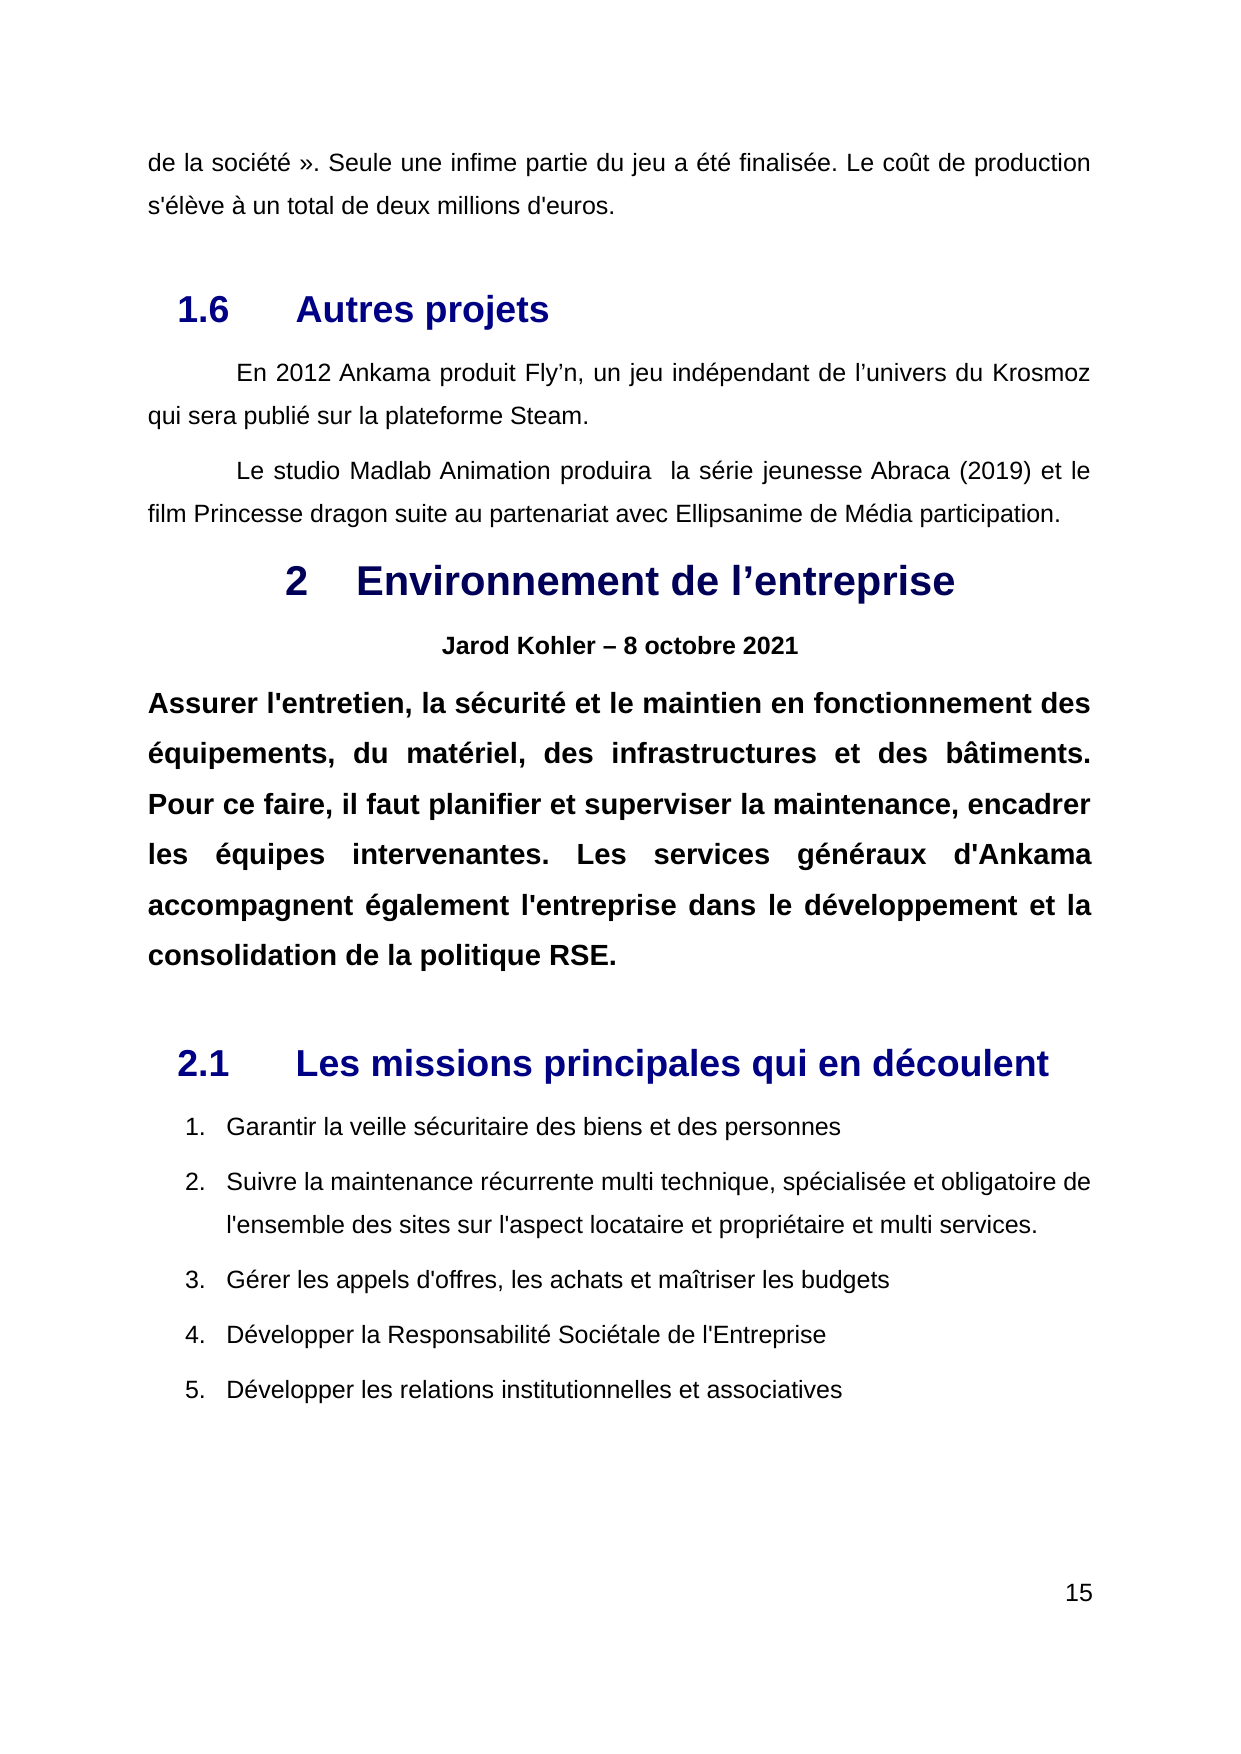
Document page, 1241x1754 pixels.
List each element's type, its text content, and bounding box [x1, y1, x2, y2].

list Suivre la maintenance récurrente multi technique, spécialisée et obligatoire de l'ensemble des sites sur l'aspect locataire et propriétaire et multi services. [185, 1167, 1093, 1239]
text Le studio Madlab Animation produira la série jeunesse Abraca (2019) et le film Princesse dragon suite au partenariat avec Ellipsanime de Média participation. [148, 456, 1093, 527]
list Gérer les appels d'offres, les achats et maîtriser les budgets [185, 1265, 1093, 1293]
subtitle Environnement de l’entreprise [148, 554, 1093, 607]
list Développer la Responsabilité Sociétale de l'Entreprise [185, 1320, 1093, 1348]
subtitle Autres projets [148, 287, 1093, 330]
list Garantir la veille sécuritaire des biens et des personnes [185, 1112, 1093, 1141]
text Jarod Kohler – 8 octobre 2021 [148, 631, 1093, 660]
text En 2012 Ankama produit Fly’n, un jeu indépendant de l’univers du Krosmoz qui sera publié sur la plateforme Steam. [148, 358, 1093, 429]
list Développer les relations institutionnelles et associatives [185, 1374, 1093, 1403]
text Assurer l'entretien, la sécurité et le maintien en fonctionnement des équipements, du matériel, des infrastructures et des bâtiments. Pour ce faire, il faut planifier et superviser la maintenance, encadrer les équipes intervenantes. Les services généraux d'Ankama accompagnent également l'entreprise dans le développement et la consolidation de la politique RSE. [148, 686, 1093, 971]
subtitle Les missions principales qui en découlent [148, 1041, 1093, 1084]
text de la société ». Seule une infime partie du jeu a été finalisée. Le coût de production s'élève à un total de deux millions d'euros. [148, 148, 1093, 219]
